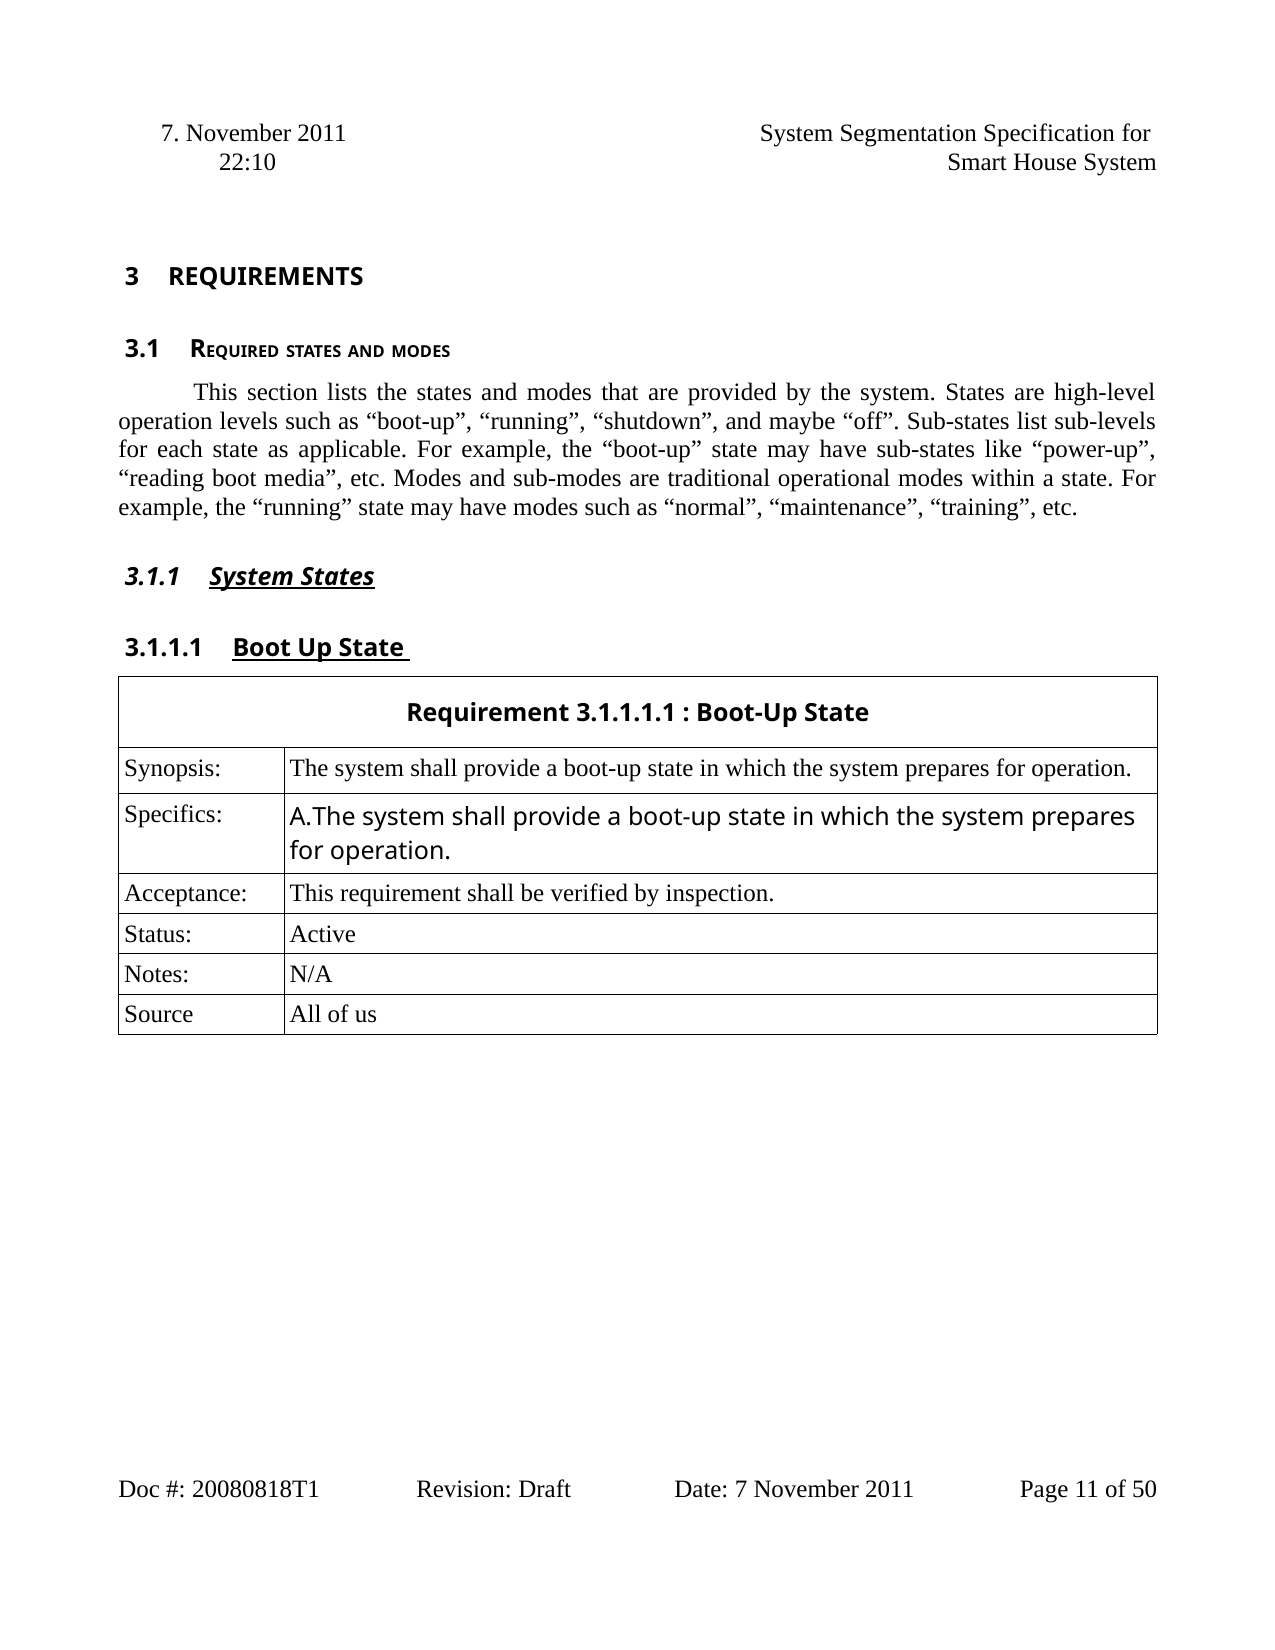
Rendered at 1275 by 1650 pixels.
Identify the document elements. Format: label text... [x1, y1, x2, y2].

table_cell Active [285, 914, 1157, 953]
table_cell All of us [285, 995, 1157, 1034]
table_cell Synopsis: [119, 748, 284, 793]
table_cell This requirement shall be verified by inspection. [285, 874, 1157, 913]
table_cell N/A [285, 954, 1157, 993]
subtitle Requirements [118, 259, 1157, 293]
text This section lists the states and modes that are provided by the system. States are high-level operation levels such as “boot-up”, “running”, “shutdown”, and maybe “off”. Sub-states list sub-levels for each state as applicable. For example, the “boot-up” state may have sub-states like “power-up”, “reading boot media”, etc. Modes and sub-modes are traditional operational modes within a state. For example, the “running” state may have modes such as “normal”, “maintenance”, “training”, etc. [118, 377, 1157, 521]
table_cell Status: [119, 914, 284, 953]
table_cell Acceptance: [119, 874, 284, 913]
table_cell The system shall provide a boot-up state in which the system prepares for operation. [285, 748, 1157, 793]
table_header Requirement 3.1.1.1.1 : Boot-Up State [119, 677, 1157, 747]
subtitle Boot Up State [118, 630, 1157, 664]
subtitle System States [118, 558, 1157, 592]
table_cell Source [119, 995, 284, 1034]
table_cell Notes: [119, 954, 284, 993]
table_cell Specifics: [119, 794, 284, 872]
table_cell The system shall provide a boot-up state in which the system prepares for operation. [285, 794, 1157, 872]
subtitle Required states and modes [118, 330, 1157, 364]
